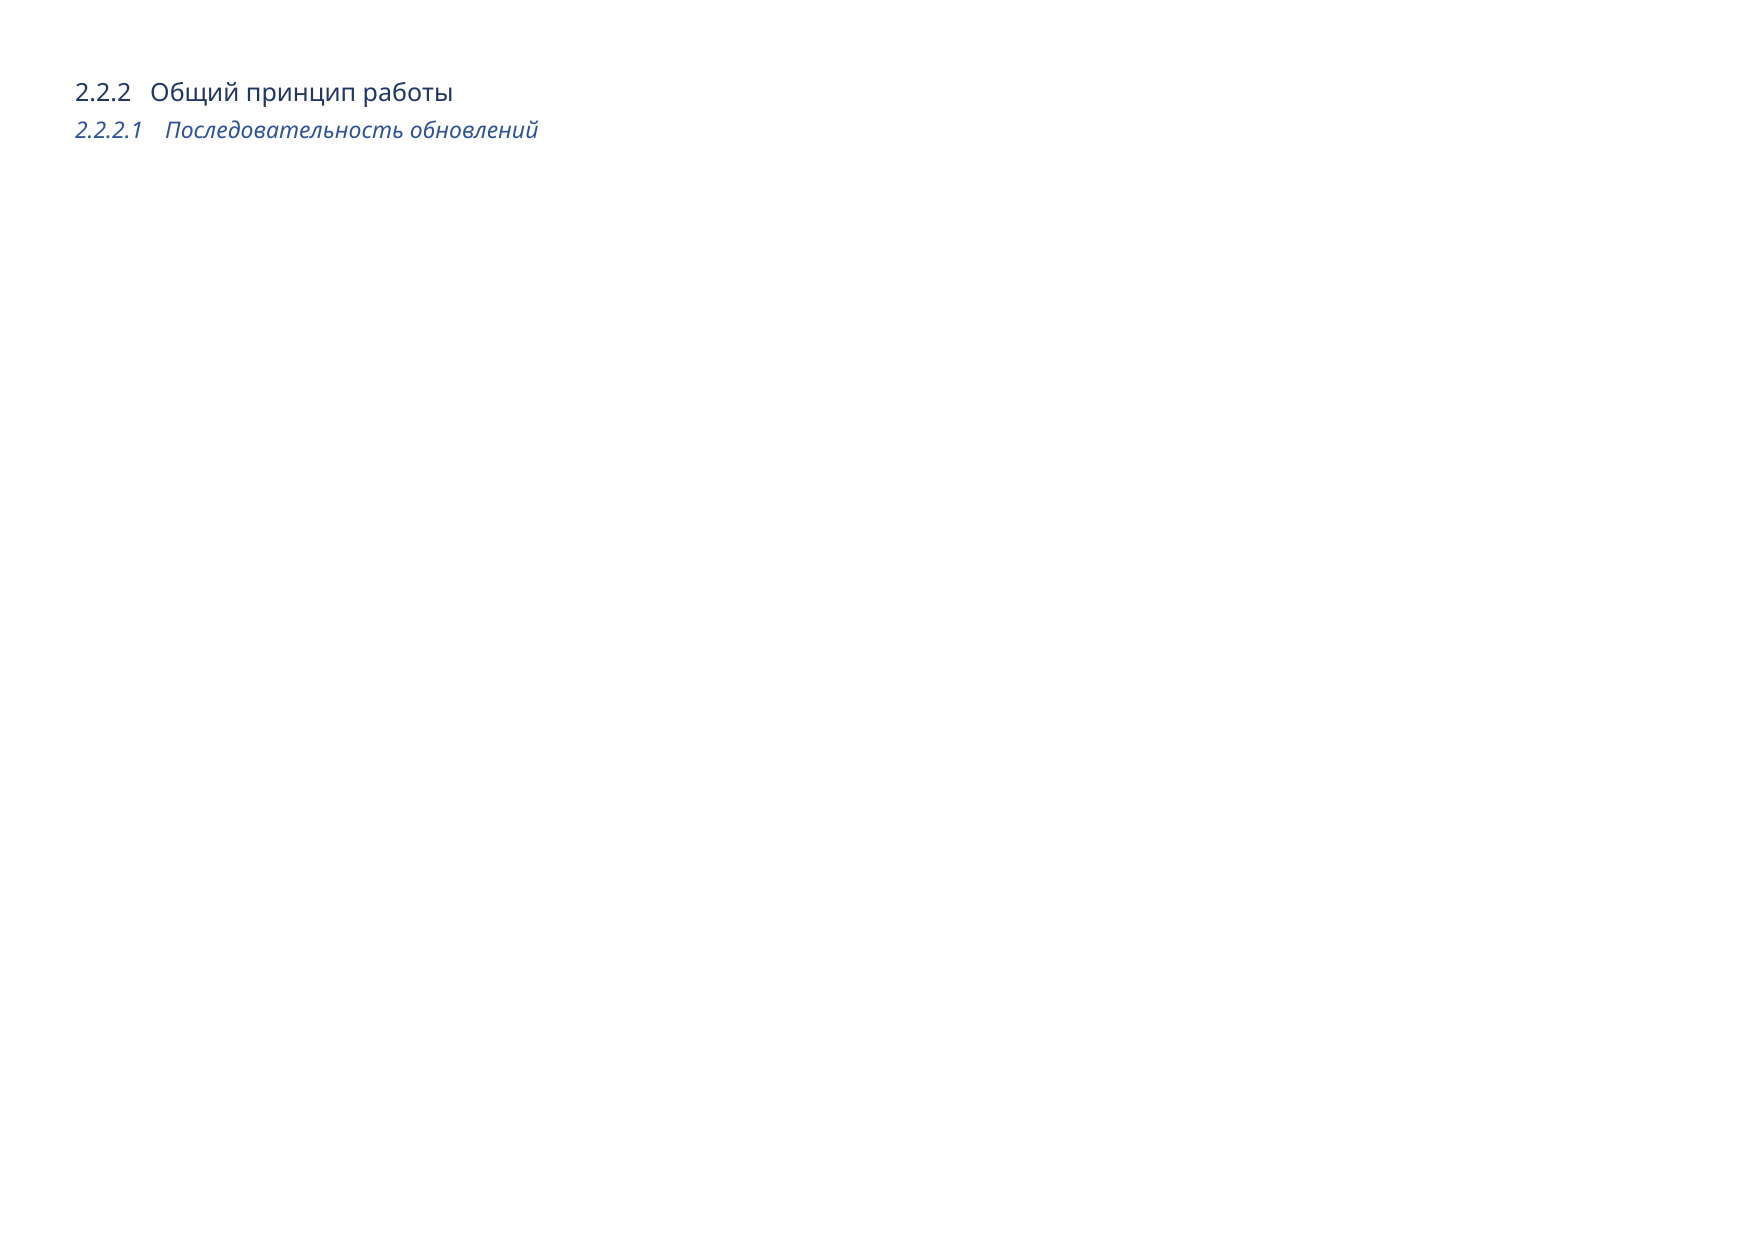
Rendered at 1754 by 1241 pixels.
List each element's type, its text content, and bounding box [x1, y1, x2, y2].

subtitle Последовательность обновлений [75, 114, 1679, 145]
subtitle Общий принцип работы [75, 75, 1679, 109]
